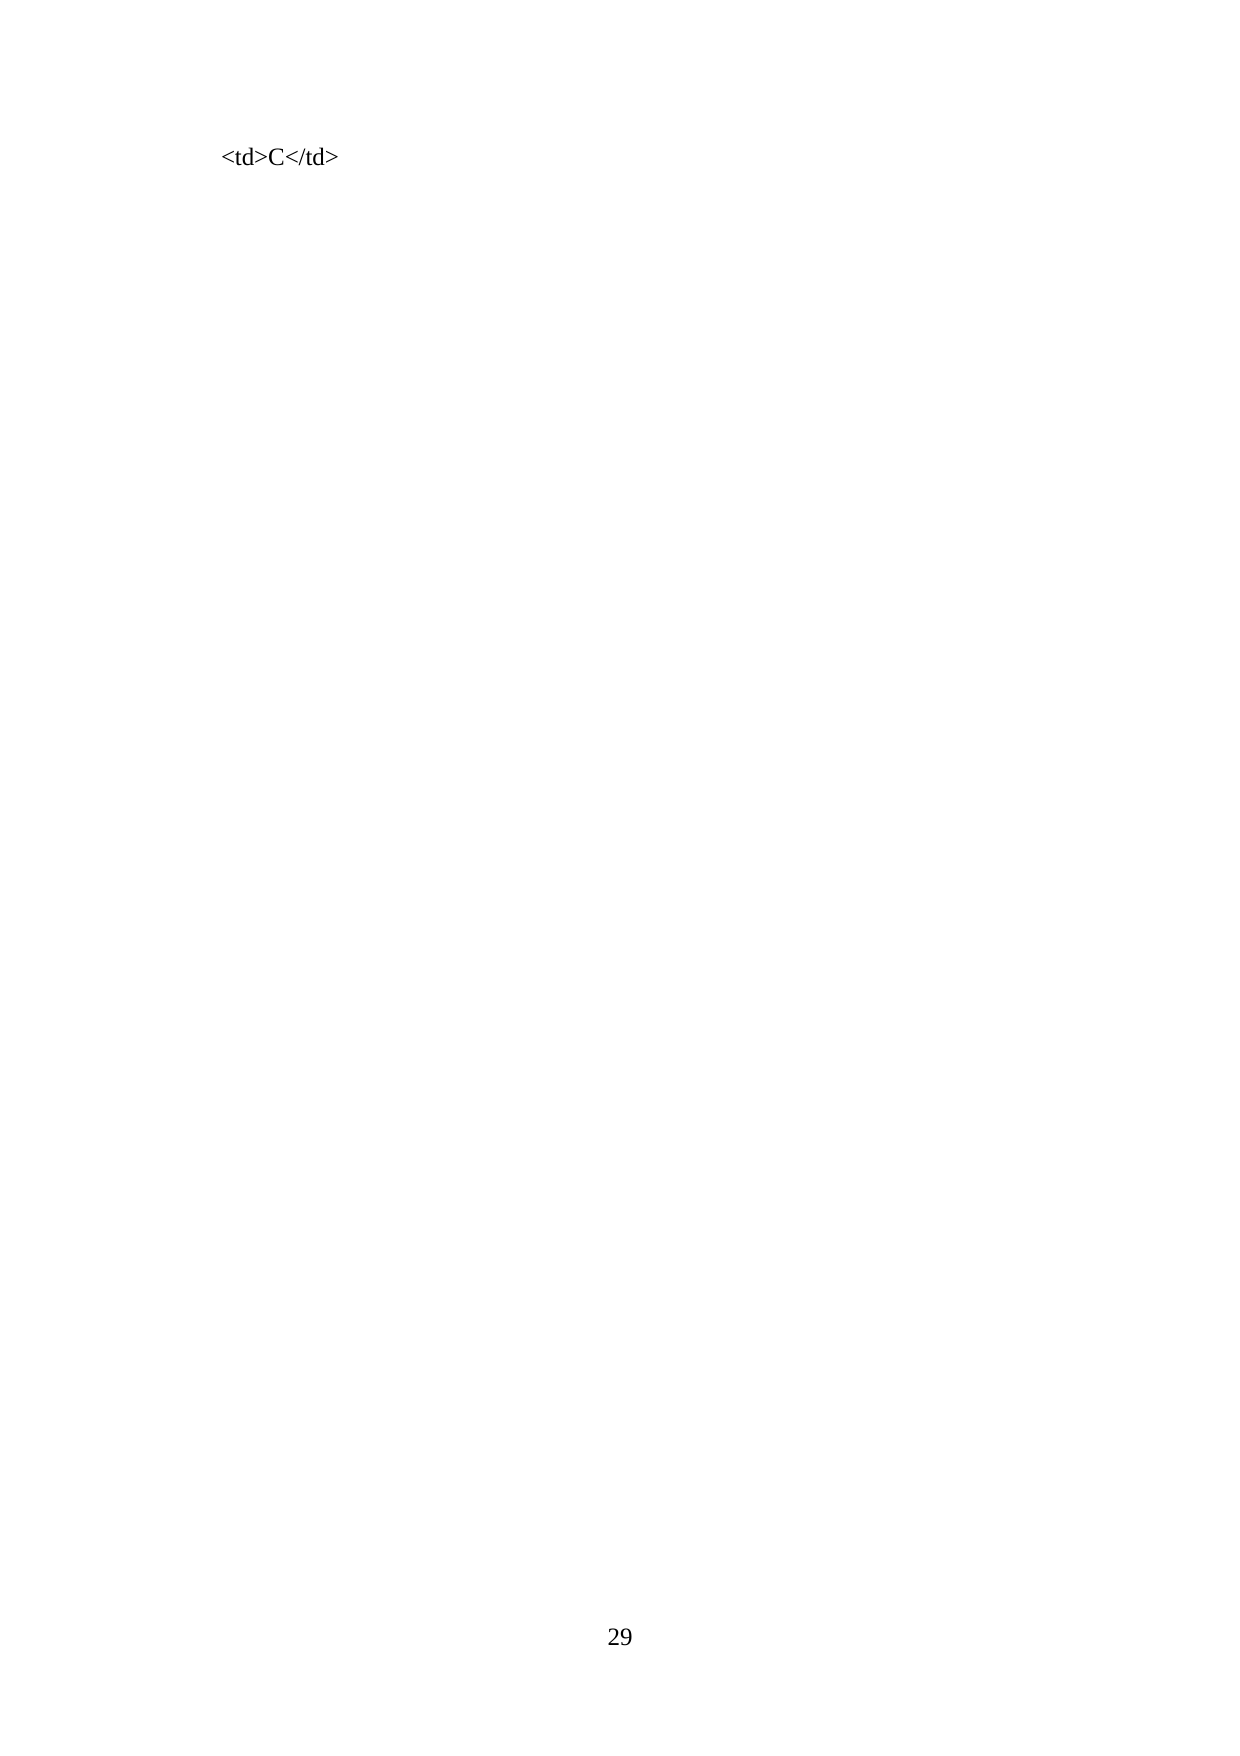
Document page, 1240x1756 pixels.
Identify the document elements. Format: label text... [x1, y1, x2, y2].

text <td>C</td> [221, 142, 1196, 170]
